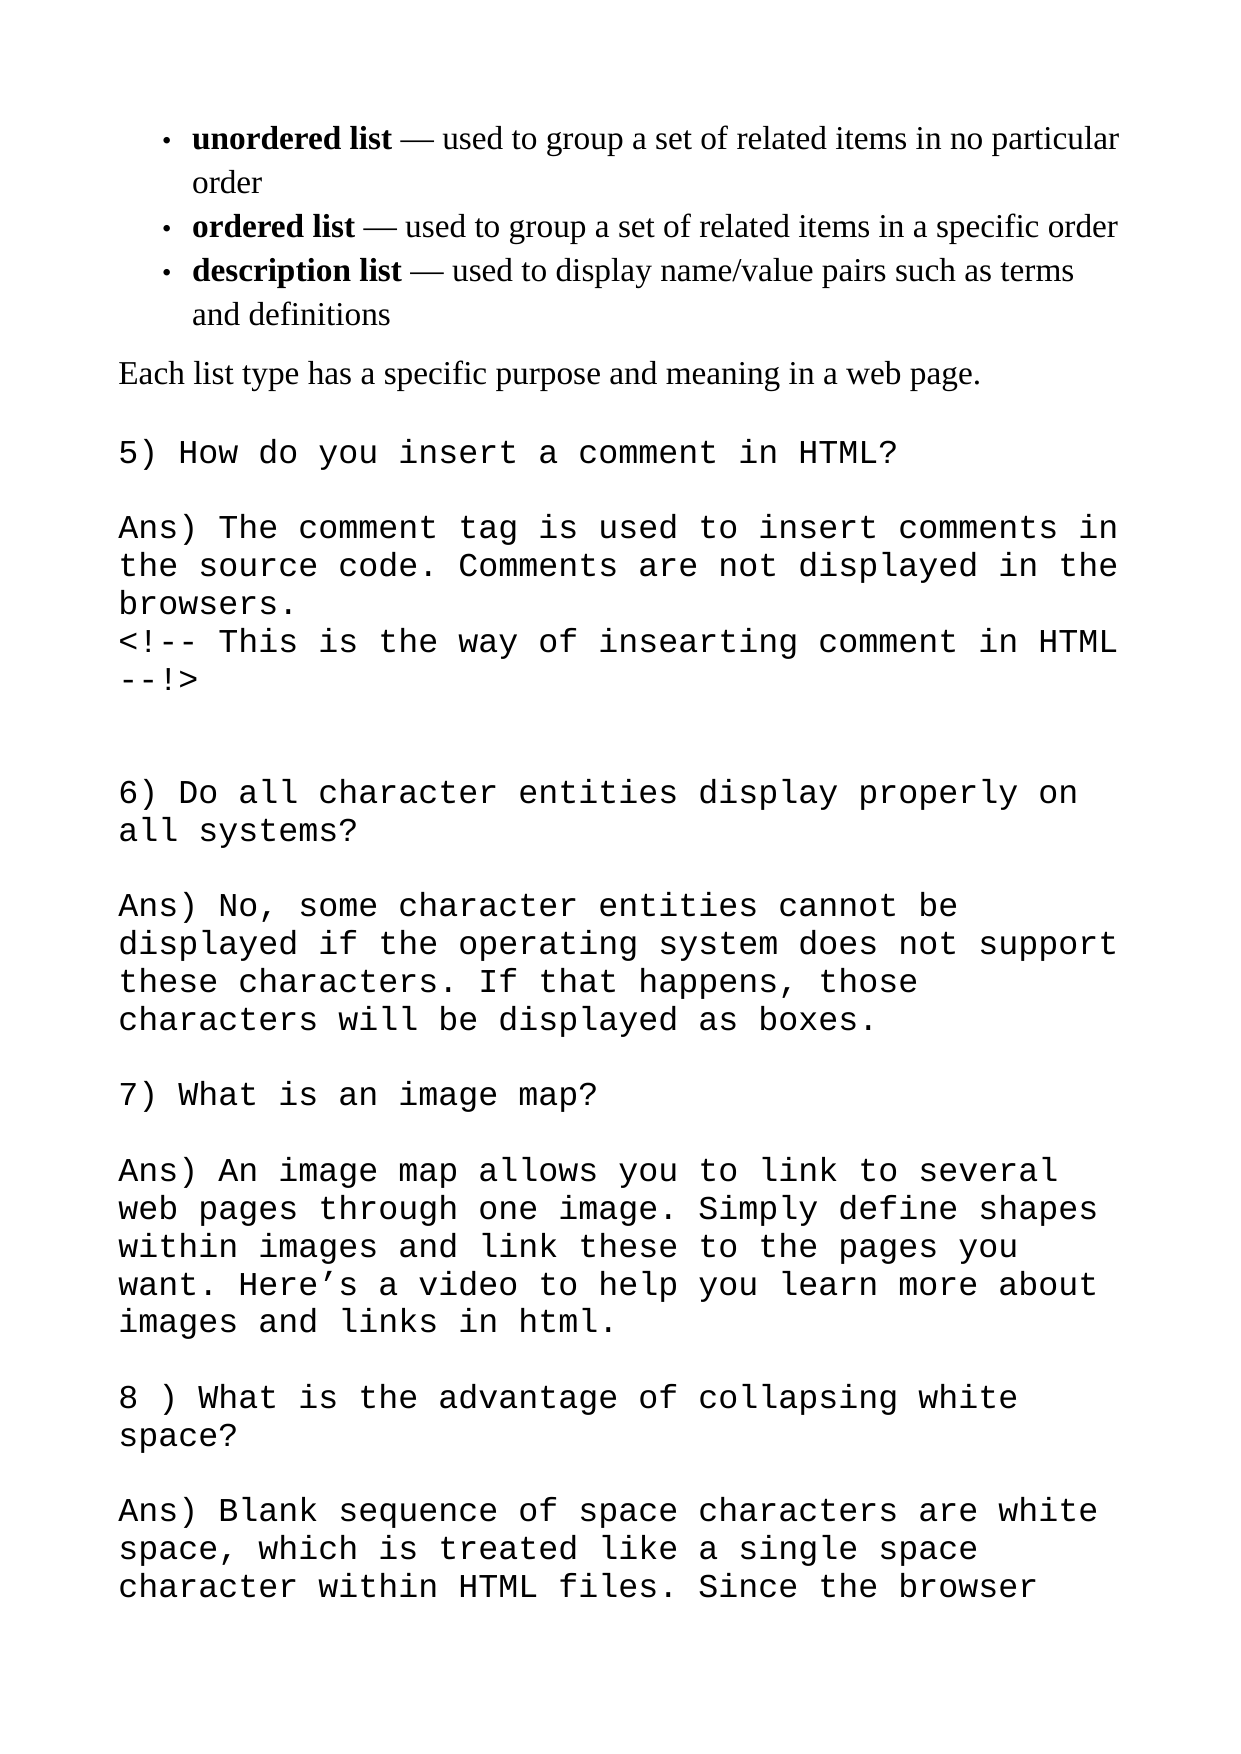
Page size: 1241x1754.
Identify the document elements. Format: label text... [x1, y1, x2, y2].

text 5) How do you insert a comment in HTML? [118, 435, 1122, 473]
text 7) What is an image map? [118, 1078, 1122, 1116]
list description list — used to display name/value pairs such as terms and definitions [162, 250, 1122, 333]
text <!-- This is the way of insearting comment in HTML --!> [118, 624, 1122, 700]
list ordered list — used to group a set of related items in a specific order [162, 206, 1122, 244]
text 6) Do all character entities display properly on all systems? [118, 776, 1122, 851]
text Ans) No, some character entities cannot be displayed if the operating system does not support these characters. If that happens, those characters will be displayed as boxes. [118, 889, 1122, 1040]
text Ans) The comment tag is used to insert comments in the source code. Comments are not displayed in the browsers. [118, 511, 1122, 624]
text 8 ) What is the advantage of collapsing white space? [118, 1381, 1122, 1456]
text Each list type has a specific purpose and meaning in a web page. [118, 353, 1122, 391]
text Ans) An image map allows you to link to several web pages through one image. Simply define shapes within images and link these to the pages you want. Here’s a video to help you learn more about images and links in html. [118, 1154, 1122, 1343]
text Ans) Blank sequence of space characters are white space, which is treated like a single space character within HTML files. Since the browser [118, 1494, 1122, 1607]
list unordered list — used to group a set of related items in no particular order [162, 118, 1122, 201]
